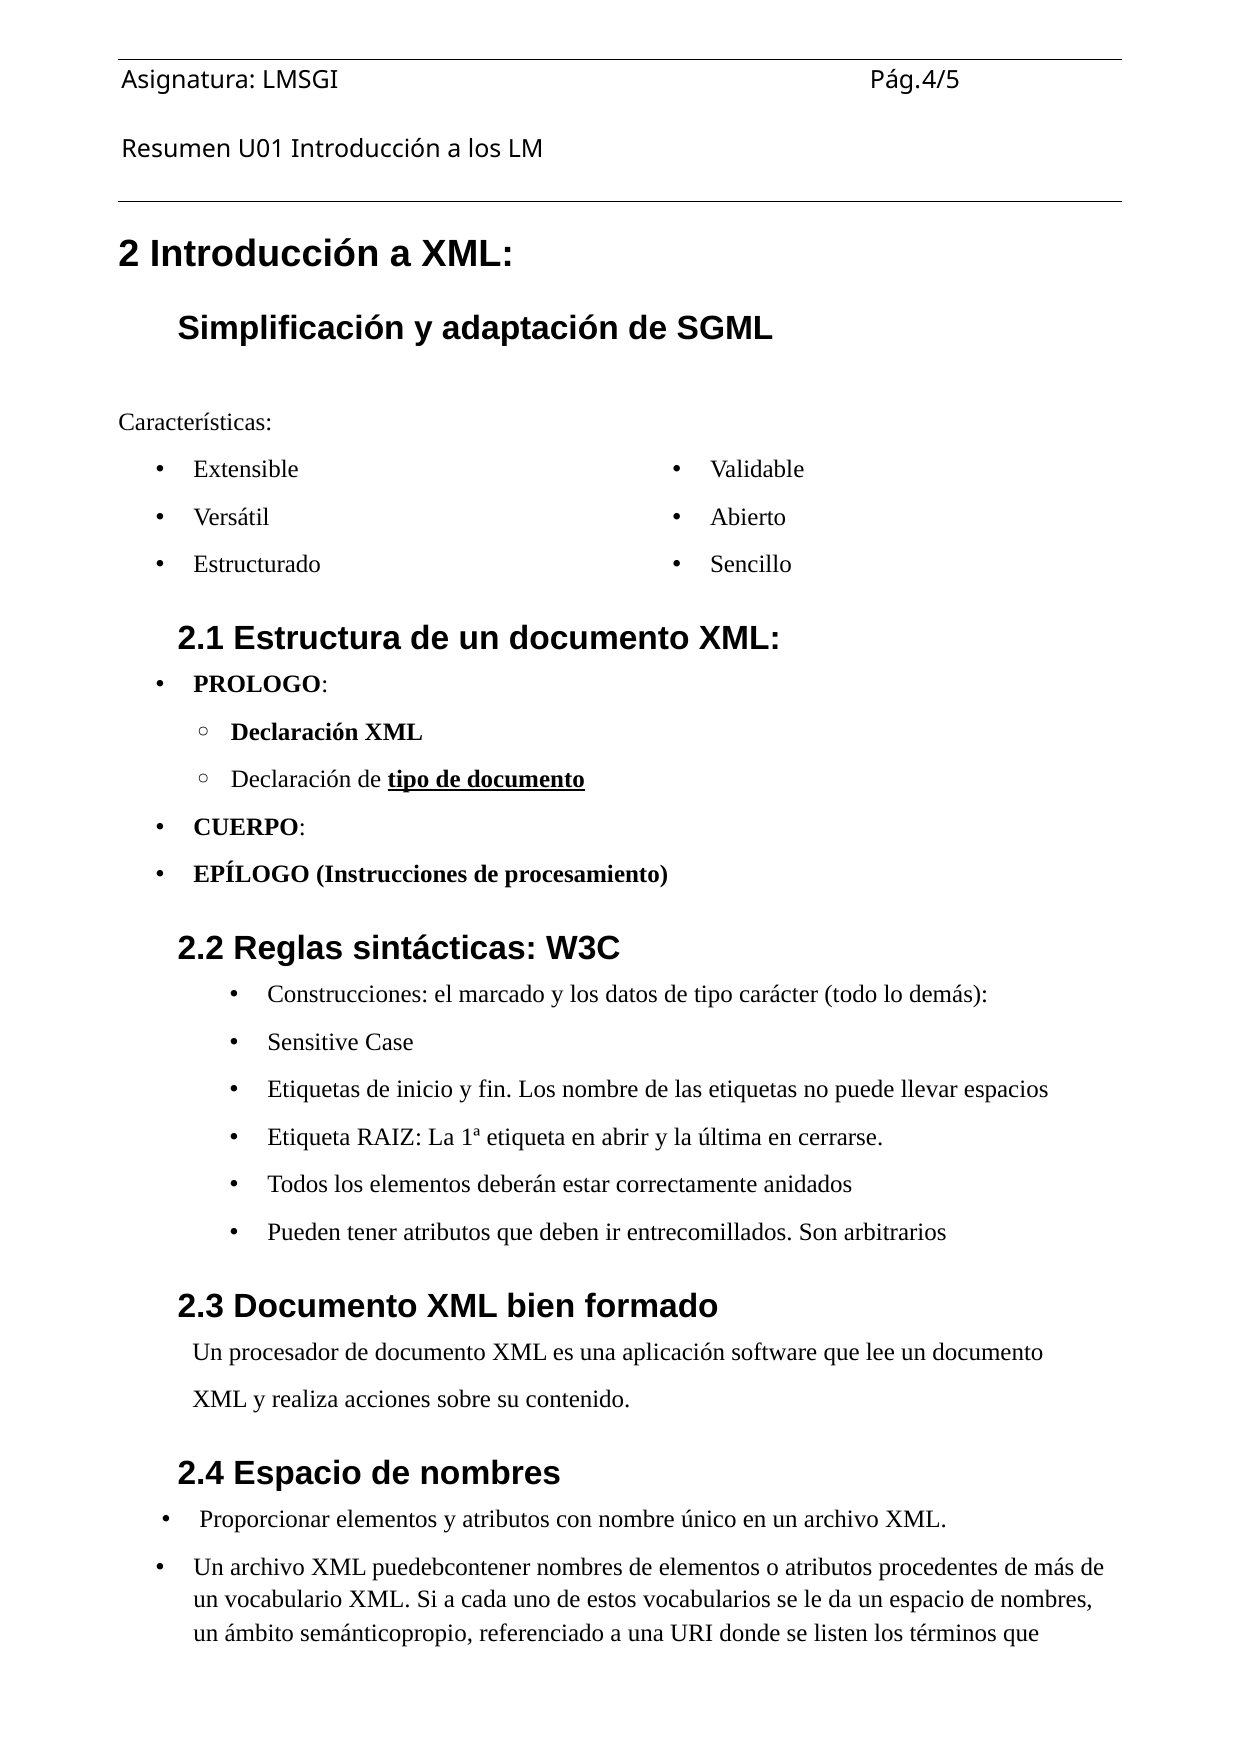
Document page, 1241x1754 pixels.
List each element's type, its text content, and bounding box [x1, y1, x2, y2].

list CUERPO: [156, 812, 1122, 841]
text Un procesador de documento XML es una aplicación software que lee un documento [192, 1337, 1122, 1366]
list Un archivo XML puedebcontener nombres de elementos o atributos procedentes de más de un vocabulario XML. Si a cada uno de estos vocabularios se le da un espacio de nombres, un ámbito semánticopropio, referenciado a una URI donde se listen los términos que [156, 1552, 1122, 1646]
list Abierto [672, 502, 1122, 531]
text XML y realiza acciones sobre su contenido. [192, 1384, 1122, 1413]
subtitle 2.4 Espacio de nombres [177, 1453, 1122, 1491]
list Estructurado [156, 549, 605, 578]
list PROLOGO: [156, 669, 1122, 698]
list Todos los elementos deberán estar correctamente anidados [229, 1169, 1122, 1198]
list Sencillo [672, 549, 1122, 578]
list Extensible [156, 454, 605, 483]
list Construcciones: el marcado y los datos de tipo carácter (todo lo demás): [229, 979, 1122, 1008]
list Versátil [156, 502, 605, 531]
list Etiqueta RAIZ: La 1ª etiqueta en abrir y la última en cerrarse. [229, 1122, 1122, 1151]
list Declaración de tipo de documento [193, 764, 1122, 793]
list Sensitive Case [229, 1027, 1122, 1056]
subtitle 2.1 Estructura de un documento XML: [177, 618, 1122, 657]
list Declaración XML [193, 717, 1122, 746]
text Características: [118, 407, 1122, 436]
list Etiquetas de inicio y fin. Los nombre de las etiquetas no puede llevar espacios [229, 1074, 1122, 1103]
subtitle 2.2 Reglas sintácticas: W3C [177, 928, 1122, 967]
list EPÍLOGO (Instrucciones de procesamiento) [156, 859, 1122, 888]
list Proporcionar elementos y atributos con nombre único en un archivo XML. [162, 1504, 1122, 1533]
list Pueden tener atributos que deben ir entrecomillados. Son arbitrarios [229, 1217, 1122, 1246]
subtitle 2.3 Documento XML bien formado [177, 1286, 1122, 1324]
subtitle Simplificación y adaptación de SGML [177, 308, 1122, 347]
subtitle 2 Introducción a XML: [118, 231, 1063, 275]
list Validable [672, 454, 1122, 483]
